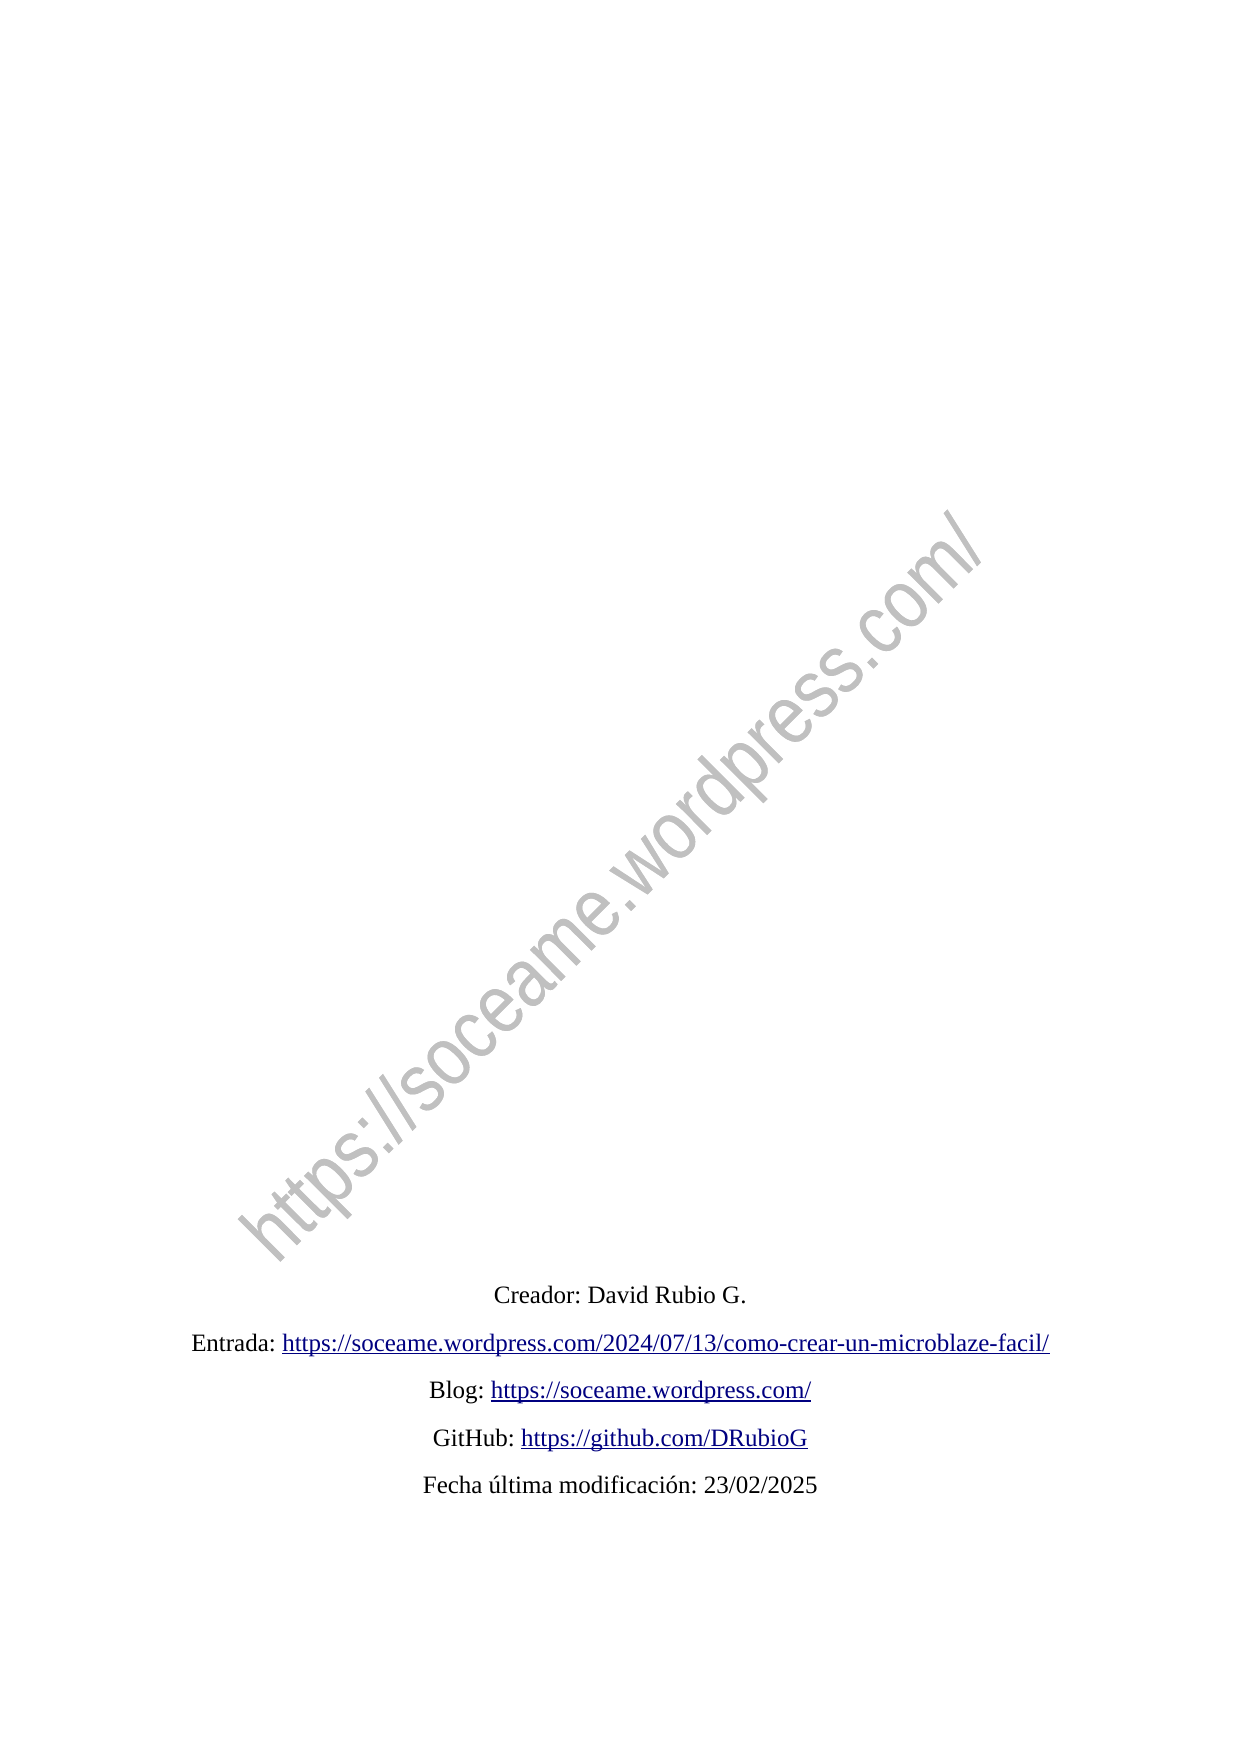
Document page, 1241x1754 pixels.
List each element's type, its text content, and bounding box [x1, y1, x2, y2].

text Fecha última modificación: 23/02/2025 [118, 1471, 1122, 1499]
text Entrada: https://soceame.wordpress.com/2024/07/13/como-crear-un-microblaze-facil/ [118, 1328, 1122, 1357]
text GitHub: https://github.com/DRubioG [118, 1423, 1122, 1452]
text Creador: David Rubio G. [118, 1280, 1122, 1309]
text Blog: https://soceame.wordpress.com/ [118, 1375, 1122, 1404]
